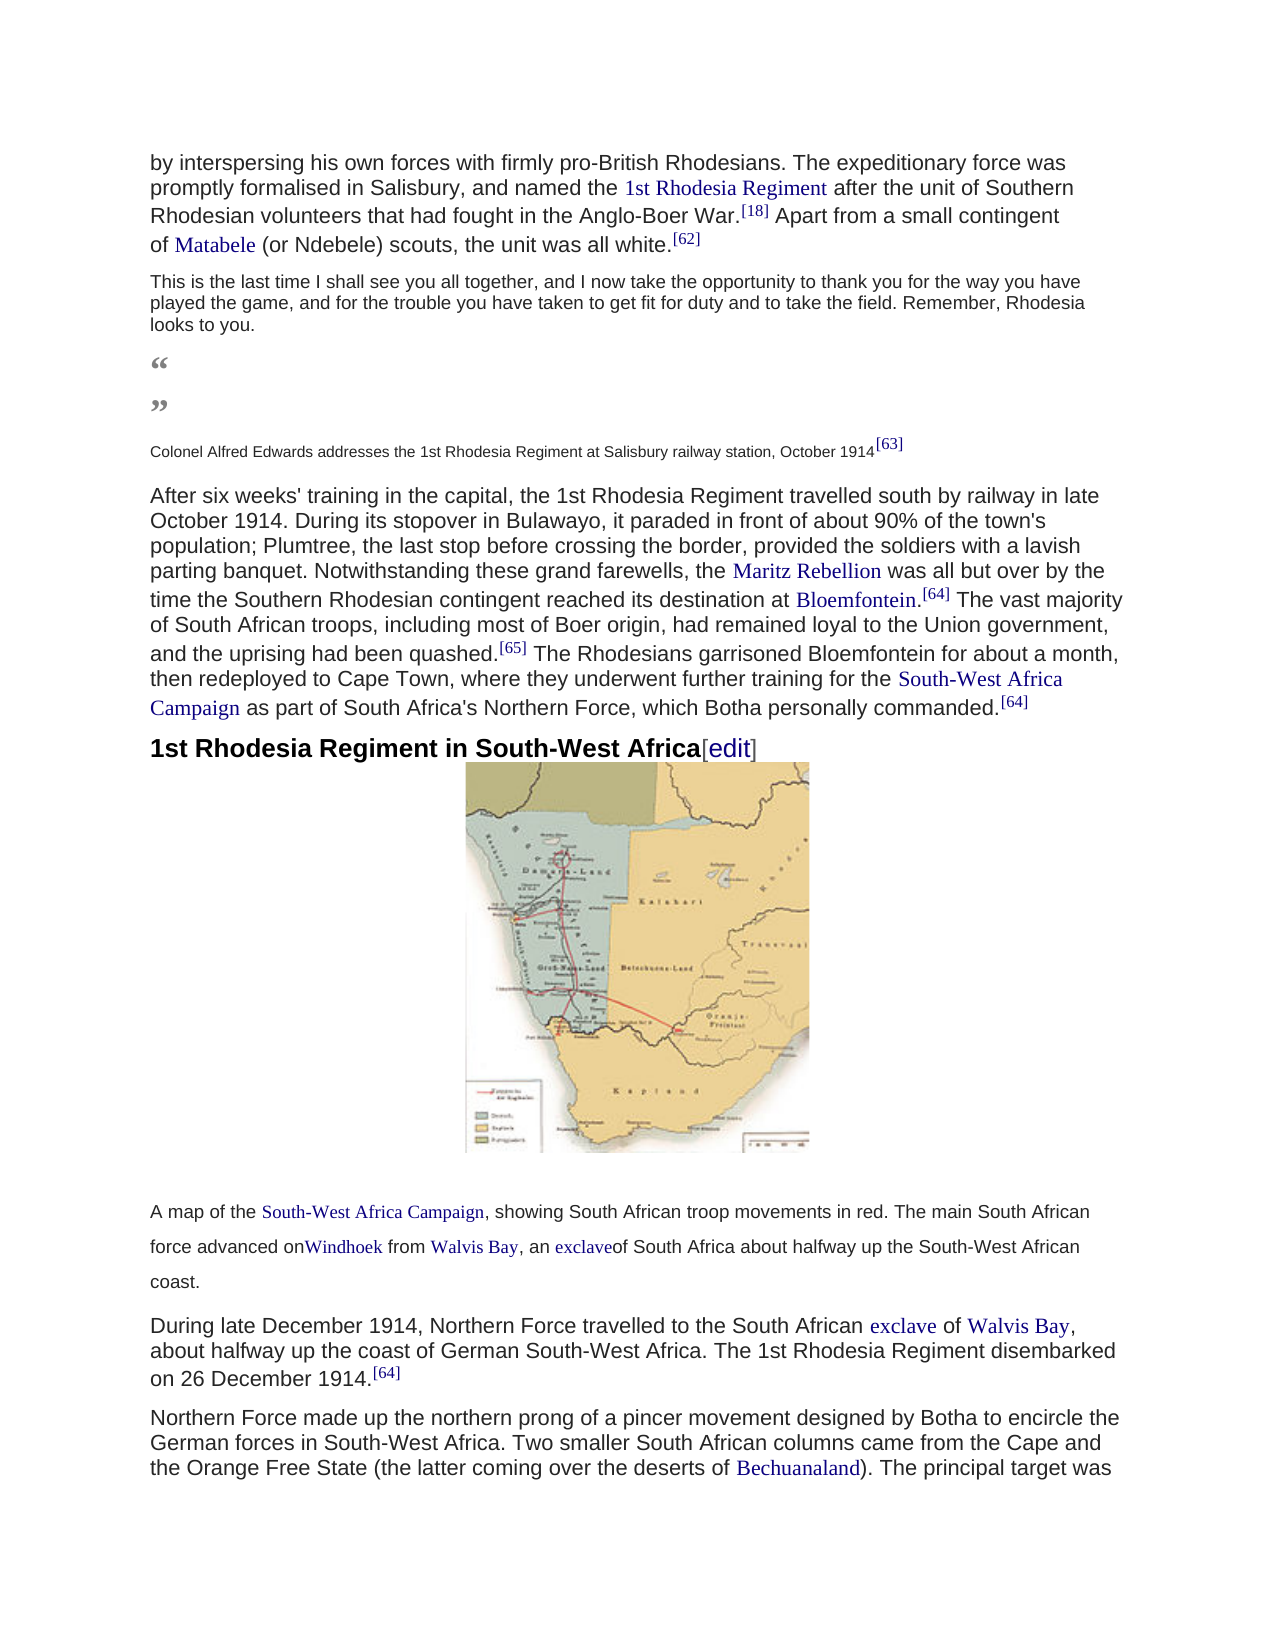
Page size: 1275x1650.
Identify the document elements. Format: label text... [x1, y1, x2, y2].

text “ [150, 348, 1125, 391]
text After six weeks' training in the capital, the 1st Rhodesia Regiment travelled south by railway in late October 1914. During its stopover in Bulawayo, it paraded in front of about 90% of the town's population; Plumtree, the last stop before crossing the border, provided the soldiers with a lavish parting banquet. Notwithstanding these grand farewells, the Maritz Rebellion was all but over by the time the Southern Rhodesian contingent reached its destination at Bloemfontein.[64] The vast majority of South African troops, including most of Boer origin, had remained loyal to the Union government, and the uprising had been quashed.[65] The Rhodesians garrisoned Bloemfontein for about a month, then redeployed to Cape Town, where they underwent further training for the South-West Africa Campaign as part of South Africa's Northern Force, which Botha personally commanded.[64] [150, 483, 1125, 720]
text During late December 1914, Northern Force travelled to the South African exclave of Walvis Bay, about halfway up the coast of German South-West Africa. The 1st Rhodesia Regiment disembarked on 26 December 1914.[64] [150, 1313, 1125, 1392]
text Colonel Alfred Edwards addresses the 1st Rhodesia Regiment at Salisbury railway station, October 1914[63] [150, 434, 1125, 463]
text This is the last time I shall see you all together, and I now take the opportunity to thank you for the way you have played the game, and for the trouble you have taken to get fit for duty and to take the field. Remember, Rhodesia looks to you. [150, 271, 1125, 335]
text A map of the South-West Africa Campaign, showing South African troop movements in red. The main South African force advanced onWindhoek from Walvis Bay, an exclaveof South Africa about halfway up the South-West African coast. [150, 1187, 1125, 1292]
text by interspersing his own forces with firmly pro-British Rhodesians. The expeditionary force was promptly formalised in Salisbury, and named the 1st Rhodesia Regiment after the unit of Southern Rhodesian volunteers that had fought in the Anglo-Boer War.[18] Apart from a small contingent of Matabele (or Ndebele) scouts, the unit was all white.[62] [150, 150, 1125, 258]
text 1st Rhodesia Regiment in South-West Africa[edit] [150, 733, 1125, 763]
text Northern Force made up the northern prong of a pincer movement designed by Botha to encircle the German forces in South-West Africa. Two smaller South African columns came from the Cape and the Orange Free State (the latter coming over the deserts of Bechuanaland). The principal target was [150, 1405, 1125, 1480]
text ” [150, 391, 1125, 434]
